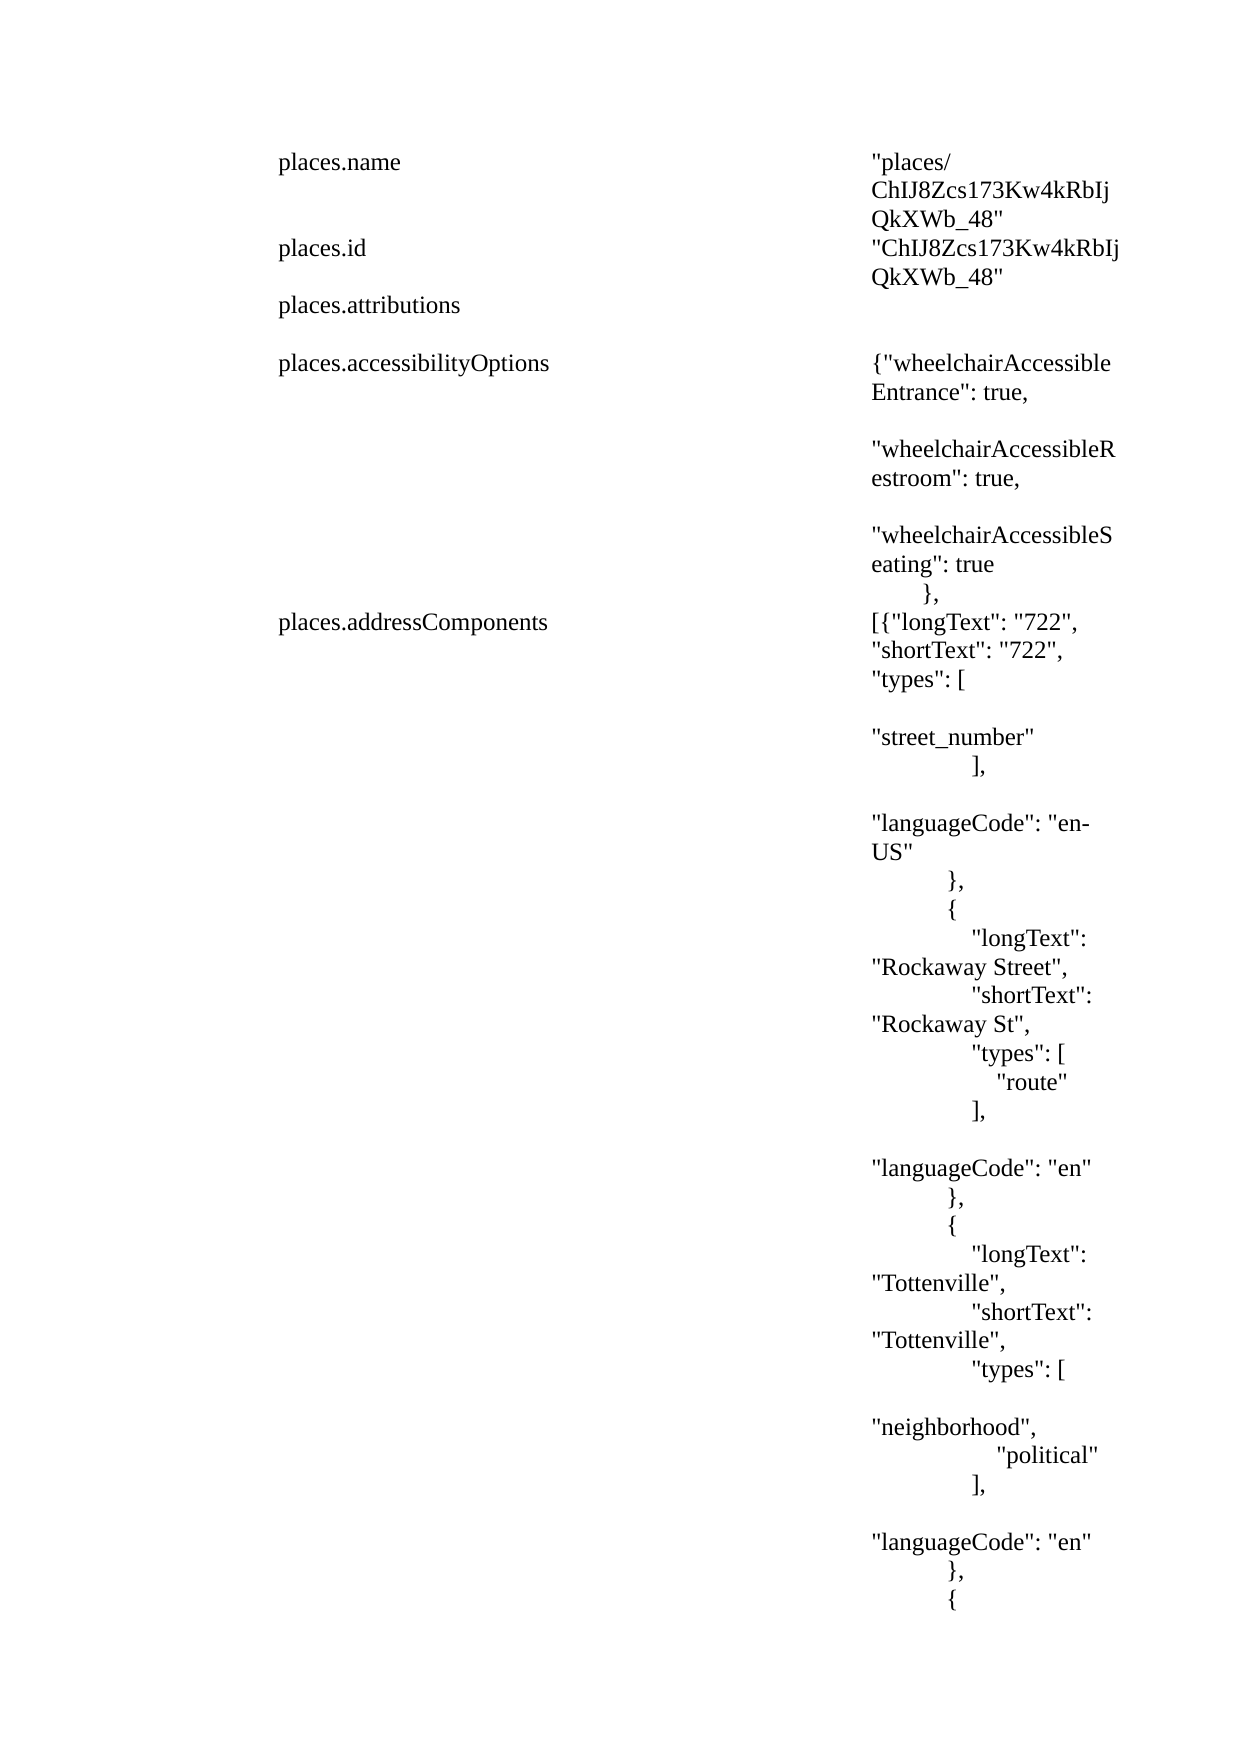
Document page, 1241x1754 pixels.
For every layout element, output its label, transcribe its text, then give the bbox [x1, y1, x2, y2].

table_cell [871, 319, 1122, 348]
table_cell [620, 291, 871, 319]
table_cell [{"longText": "722", "shortText": "722", "types": [ "street_number" ], "languageCode": "en-US" }, { "longText": "Rockaway Street", "shortText": "Rockaway St", "types": [ "route" ], "languageCode": "en" }, { "longText": "Tottenville", "shortText": "Tottenville", "types": [ "neighborhood", "political" ], "languageCode": "en" }, { [871, 607, 1122, 1613]
table_header [118, 118, 278, 147]
table_cell places.addressComponents [278, 607, 620, 1613]
table_header [620, 118, 871, 147]
table_cell places.attributions [278, 291, 620, 319]
table_cell {"wheelchairAccessibleEntrance": true, "wheelchairAccessibleRestroom": true, "wheelchairAccessibleSeating": true }, [871, 348, 1122, 607]
table_cell [620, 147, 871, 233]
table_cell [118, 607, 278, 1613]
table_cell "ChIJ8Zcs173Kw4kRbIjQkXWb_48" [871, 233, 1122, 291]
table_cell places.name [278, 147, 620, 233]
table_cell [118, 291, 278, 319]
table_cell [118, 147, 278, 233]
table_header [871, 118, 1122, 147]
table_cell [871, 291, 1122, 319]
table_cell [620, 319, 871, 348]
table_cell places.id [278, 233, 620, 291]
table_header [278, 118, 620, 147]
table_cell [620, 348, 871, 607]
table_cell [118, 319, 278, 348]
table_cell places.accessibilityOptions [278, 348, 620, 607]
table_cell [118, 348, 278, 607]
table_cell [620, 233, 871, 291]
table_cell [278, 319, 620, 348]
table_cell "places/ChIJ8Zcs173Kw4kRbIjQkXWb_48" [871, 147, 1122, 233]
table_cell [118, 233, 278, 291]
table_cell [620, 607, 871, 1613]
